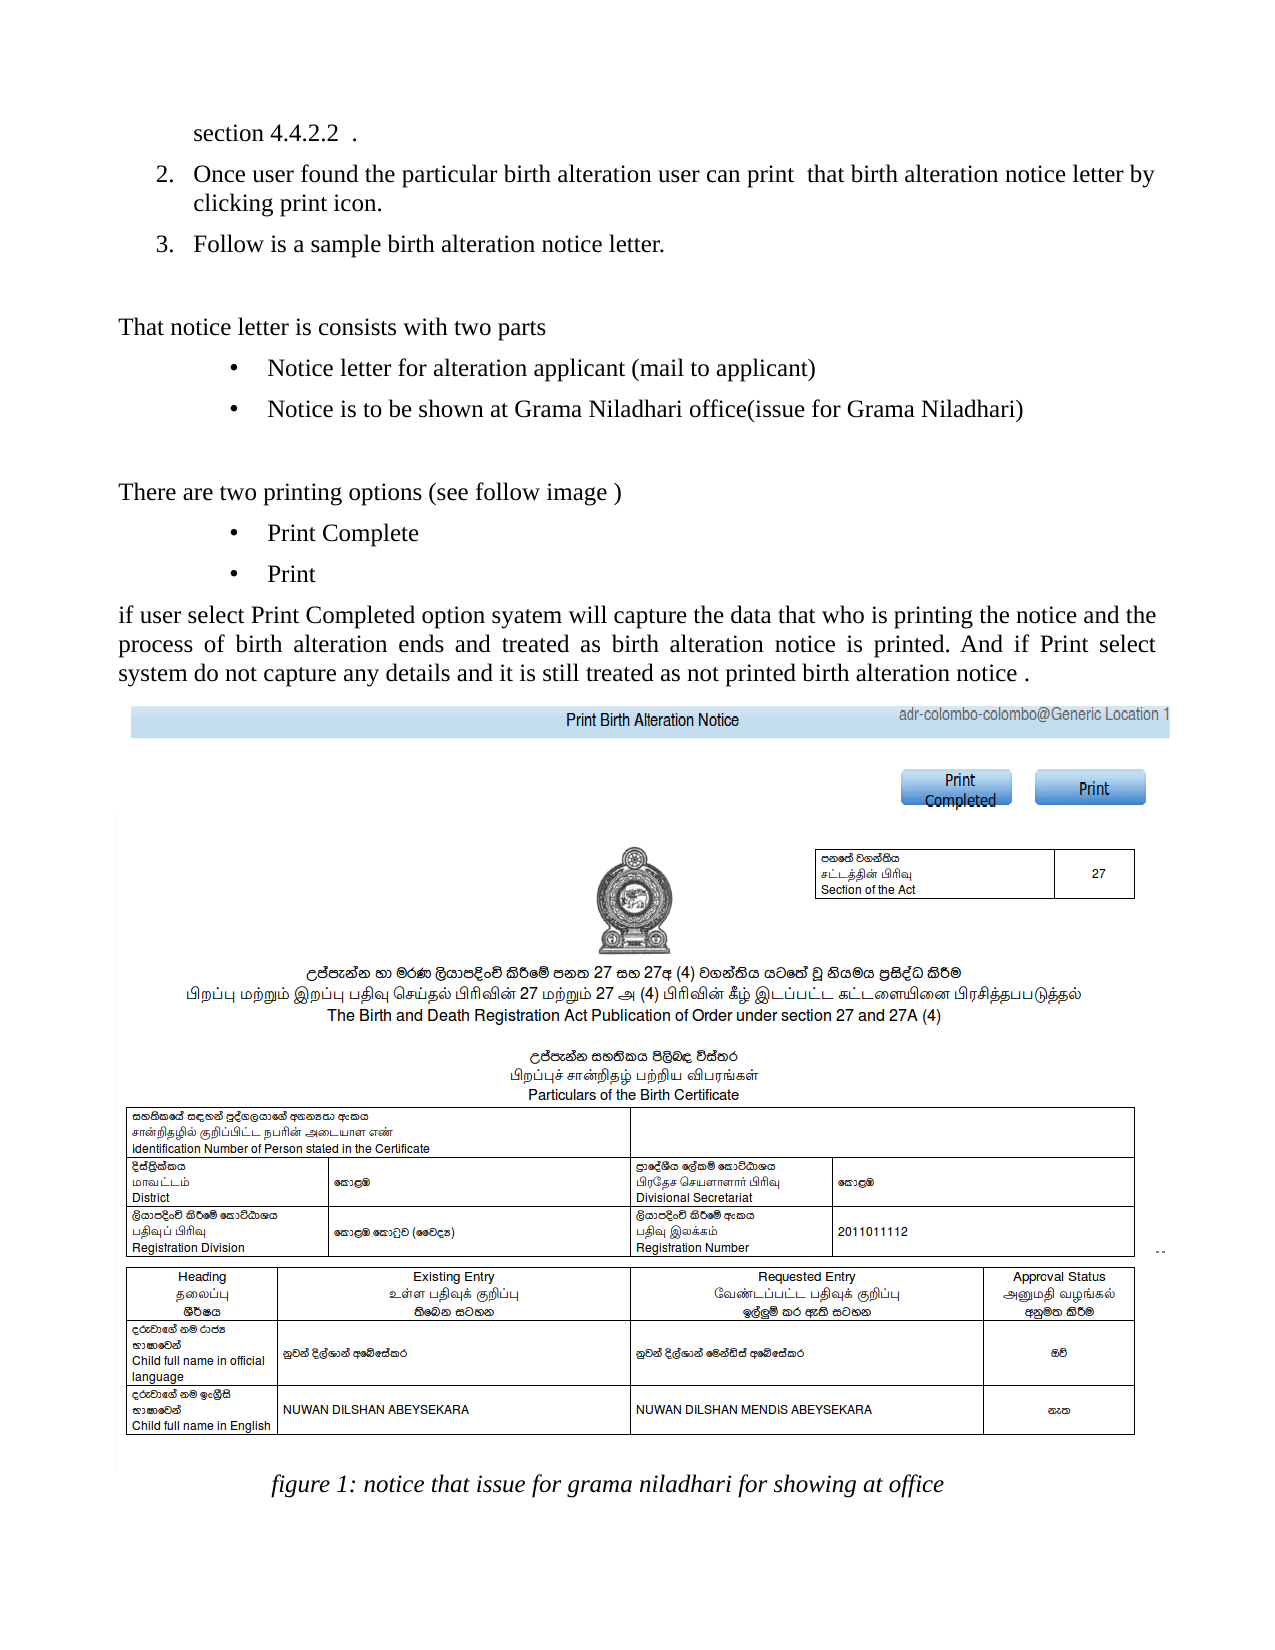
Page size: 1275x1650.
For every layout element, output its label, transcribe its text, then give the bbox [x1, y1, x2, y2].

text figure 1: notice that issue for grama niladhari for showing at office [115, 1469, 1154, 1498]
text if user select Print Completed option syatem will capture the data that who is printing the notice and the process of birth alteration ends and treated as birth alteration notice is printed. And if Print select system do not capture any details and it is still treated as not printed birth alteration notice . [118, 601, 1157, 687]
list Once user found the particular birth alteration user can print that birth alteration notice letter by clicking print icon. [156, 159, 1157, 217]
list Notice letter for alteration applicant (mail to applicant) [229, 353, 1157, 382]
list Notice is to be shown at Grama Niladhari office(issue for Grama Niladhari) [229, 394, 1157, 423]
list Follow is a sample birth alteration notice letter. [156, 229, 1157, 258]
list Print Complete [229, 518, 1157, 547]
picture [115, 706, 1170, 1469]
list section 4.4.2.2 . [156, 118, 1157, 147]
list Print [229, 559, 1157, 588]
text That notice letter is consists with two parts [118, 312, 1157, 341]
text There are two printing options (see follow image ) [118, 477, 1157, 506]
